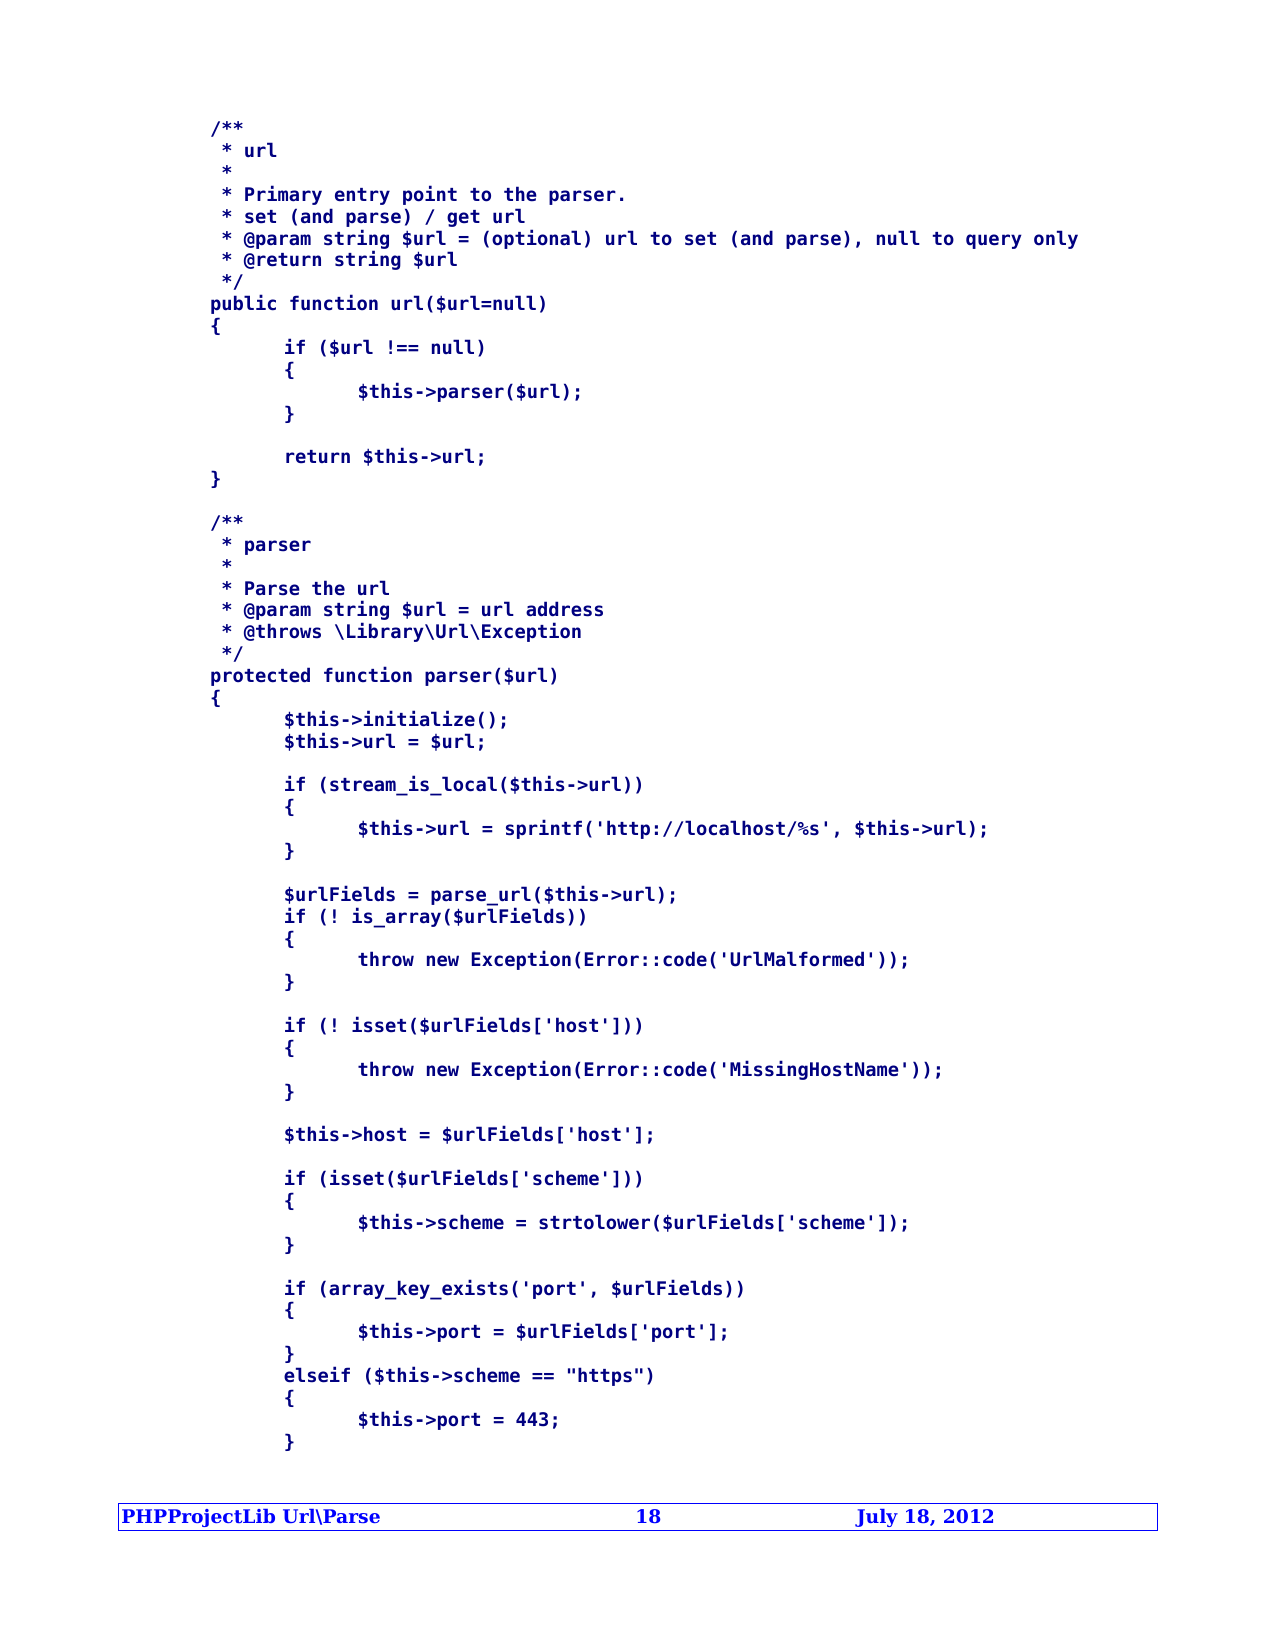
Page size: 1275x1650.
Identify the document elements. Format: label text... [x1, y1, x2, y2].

list * @return string $url [136, 249, 1157, 271]
list protected function parser($url) [136, 665, 1157, 687]
list return $this->url; [136, 446, 1157, 468]
list $this->parser($url); [136, 381, 1157, 402]
list throw new Exception(Error::code('UrlMalformed')); [136, 949, 1157, 971]
list } [136, 468, 1157, 490]
list * @throws \Library\Url\Exception [136, 621, 1157, 643]
list { [136, 927, 1157, 949]
list } [136, 1081, 1157, 1102]
list $this->initialize(); [136, 709, 1157, 731]
list } [136, 402, 1157, 424]
list * set (and parse) / get url [136, 206, 1157, 227]
list } [136, 1431, 1157, 1452]
list if ($url !== null) [136, 337, 1157, 359]
list /** [136, 512, 1157, 534]
list { [136, 687, 1157, 709]
list */ [136, 643, 1157, 665]
list * @param string $url = url address [136, 599, 1157, 621]
list * [136, 162, 1157, 184]
list * Primary entry point to the parser. [136, 184, 1157, 206]
list $this->port = $urlFields['port']; [136, 1321, 1157, 1343]
list $urlFields = parse_url($this->url); [136, 884, 1157, 906]
list $this->host = $urlFields['host']; [136, 1124, 1157, 1146]
list } [136, 971, 1157, 993]
list { [136, 315, 1157, 337]
list if (stream_is_local($this->url)) [136, 774, 1157, 796]
list } [136, 1343, 1157, 1365]
list } [136, 840, 1157, 862]
list throw new Exception(Error::code('MissingHostName')); [136, 1059, 1157, 1081]
list * [136, 556, 1157, 577]
list } [136, 1234, 1157, 1256]
list /** [136, 118, 1157, 140]
list if (isset($urlFields['scheme'])) [136, 1168, 1157, 1190]
list { [136, 1299, 1157, 1321]
list { [136, 1387, 1157, 1409]
list { [136, 1037, 1157, 1059]
list * @param string $url = (optional) url to set (and parse), null to query only [136, 227, 1157, 249]
list elseif ($this->scheme == "https") [136, 1365, 1157, 1387]
list $this->url = $url; [136, 731, 1157, 752]
list * parser [136, 534, 1157, 556]
list $this->scheme = strtolower($urlFields['scheme']); [136, 1212, 1157, 1234]
list */ [136, 271, 1157, 293]
list { [136, 796, 1157, 818]
list $this->port = 443; [136, 1409, 1157, 1431]
list { [136, 1190, 1157, 1212]
list if (! isset($urlFields['host'])) [136, 1015, 1157, 1037]
list * url [136, 140, 1157, 162]
list if (! is_array($urlFields)) [136, 906, 1157, 927]
list $this->url = sprintf('http://localhost/%s', $this->url); [136, 818, 1157, 840]
list if (array_key_exists('port', $urlFields)) [136, 1277, 1157, 1299]
list public function url($url=null) [136, 293, 1157, 315]
list { [136, 359, 1157, 381]
list * Parse the url [136, 577, 1157, 599]
